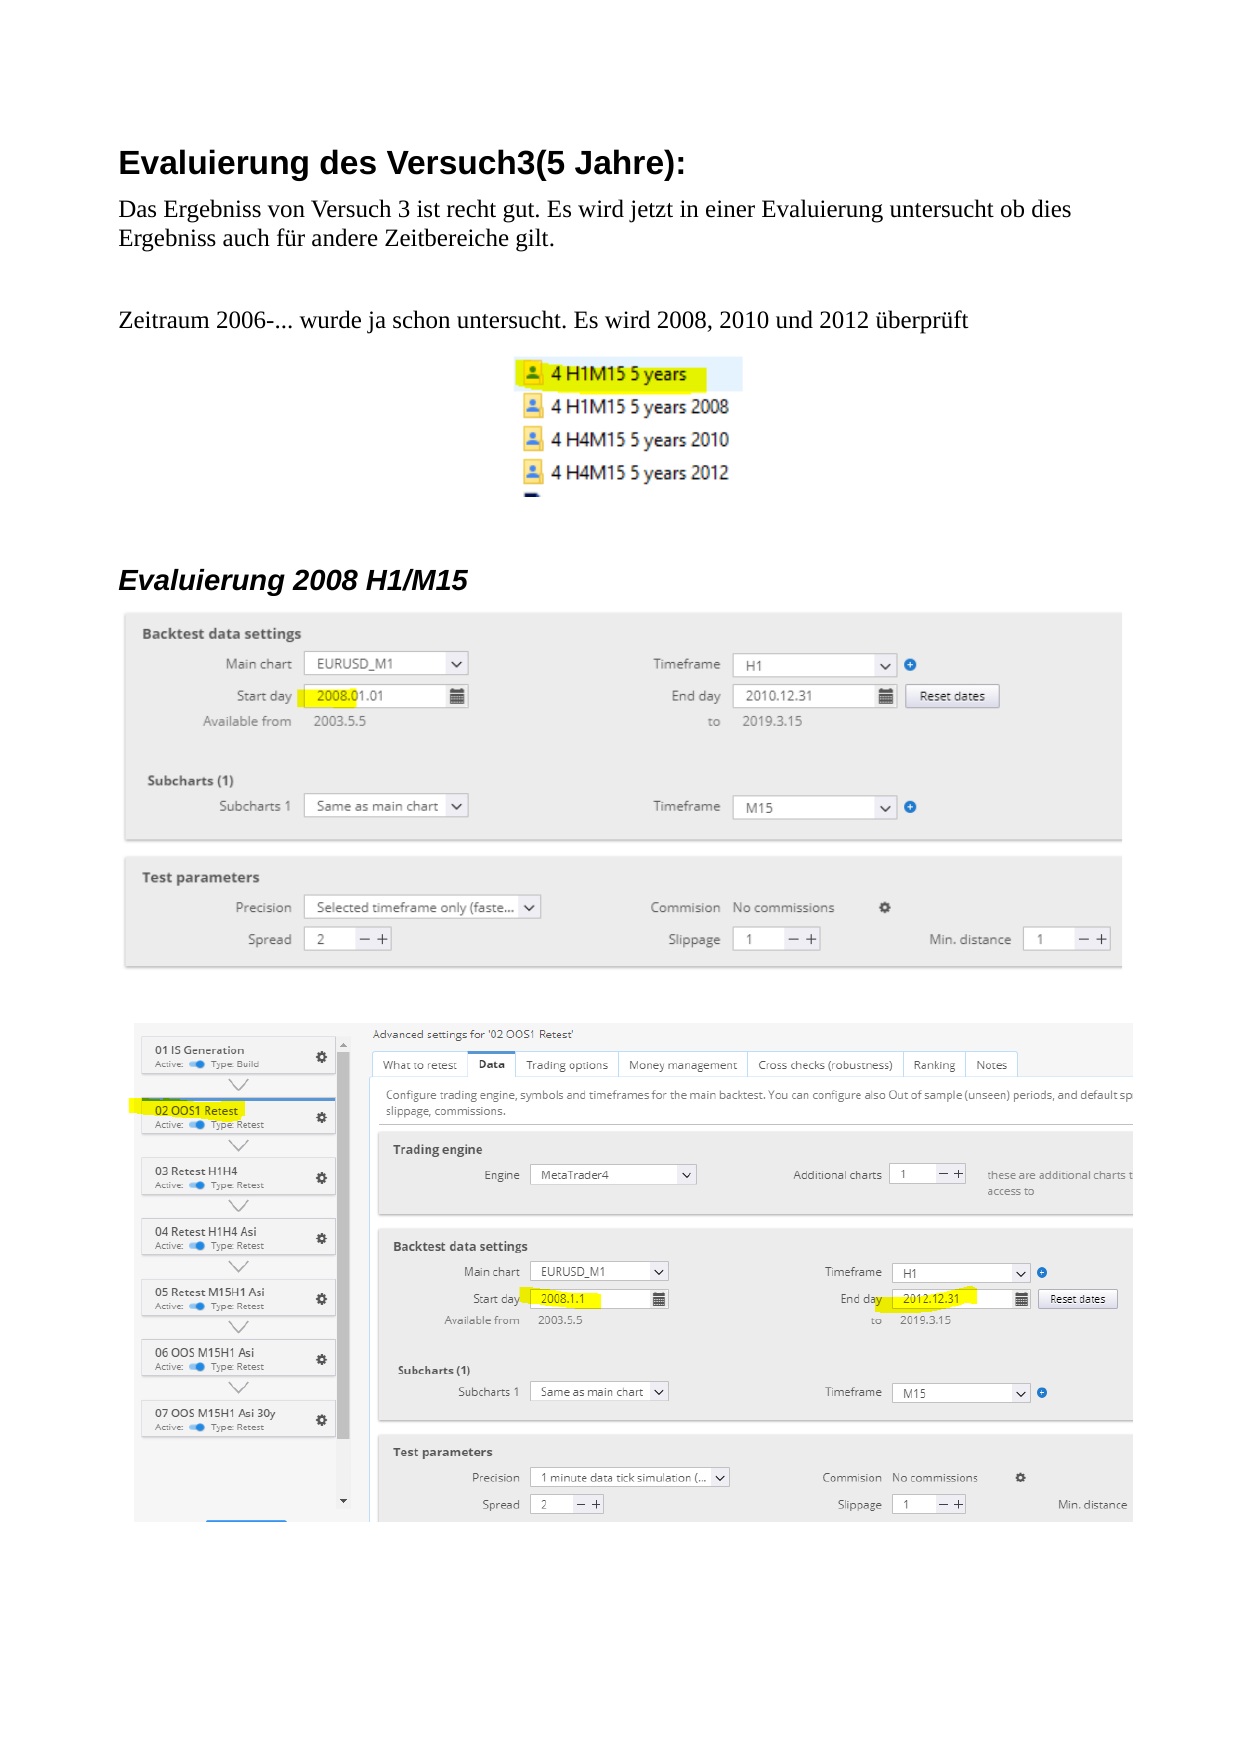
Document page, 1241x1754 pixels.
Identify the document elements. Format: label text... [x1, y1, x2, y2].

picture [118, 609, 1123, 975]
text Das Ergebniss von Versuch 3 ist recht gut. Es wird jetzt in einer Evaluierung untersucht ob dies Ergebniss auch für andere Zeitbereiche gilt. [118, 194, 1122, 252]
picture [128, 1023, 1133, 1522]
subtitle Evaluierung des Versuch3(5 Jahre): [118, 143, 1122, 182]
text Zeitraum 2006-... wurde ja schon untersucht. Es wird 2008, 2010 und 2012 überprüft [118, 306, 1122, 334]
subtitle Evaluierung 2008 H1/M15 [118, 563, 1122, 597]
picture [497, 346, 743, 497]
